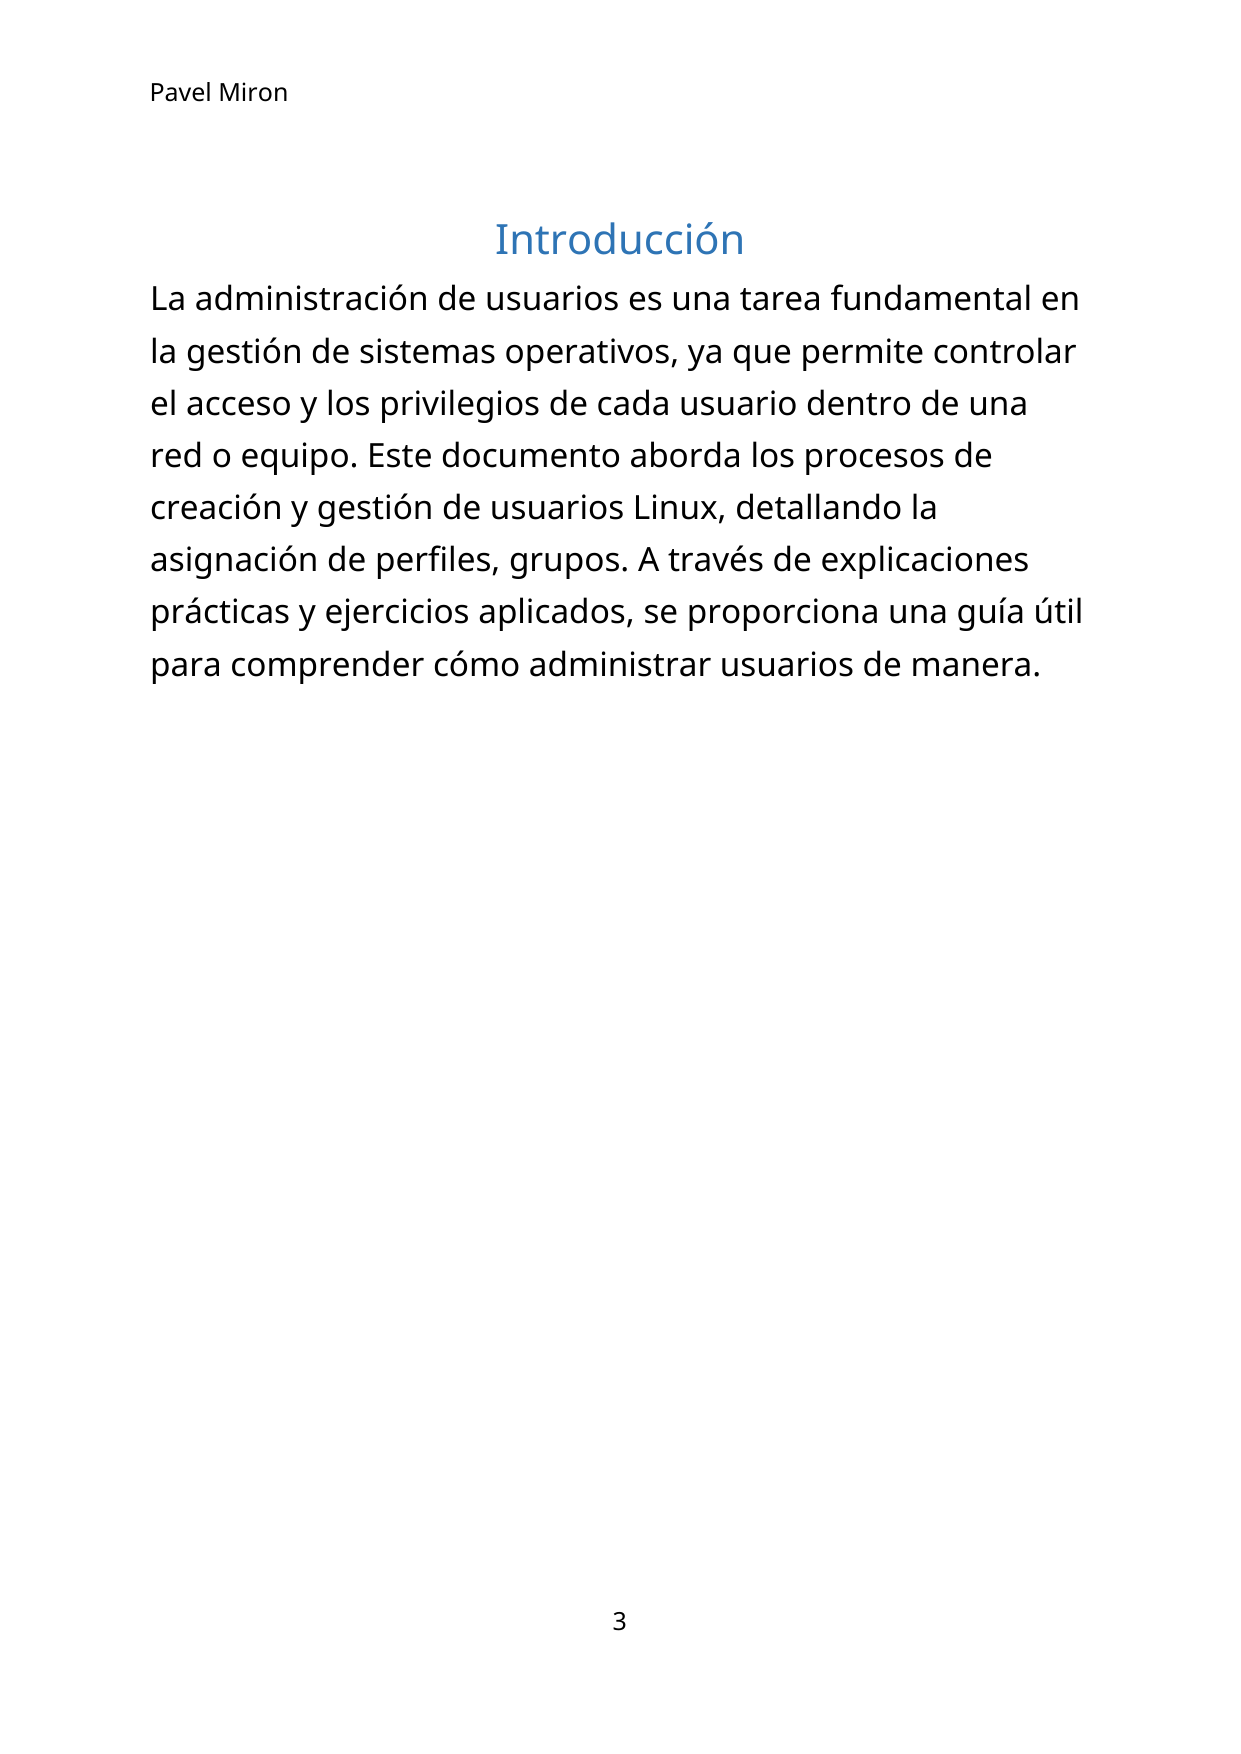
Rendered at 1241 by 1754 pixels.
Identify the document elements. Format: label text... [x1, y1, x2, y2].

subtitle Introducción [150, 210, 1090, 267]
text La administración de usuarios es una tarea fundamental en la gestión de sistemas operativos, ya que permite controlar el acceso y los privilegios de cada usuario dentro de una red o equipo. Este documento aborda los procesos de creación y gestión de usuarios Linux, detallando la asignación de perfiles, grupos. A través de explicaciones prácticas y ejercicios aplicados, se proporciona una guía útil para comprender cómo administrar usuarios de manera. [150, 275, 1090, 686]
